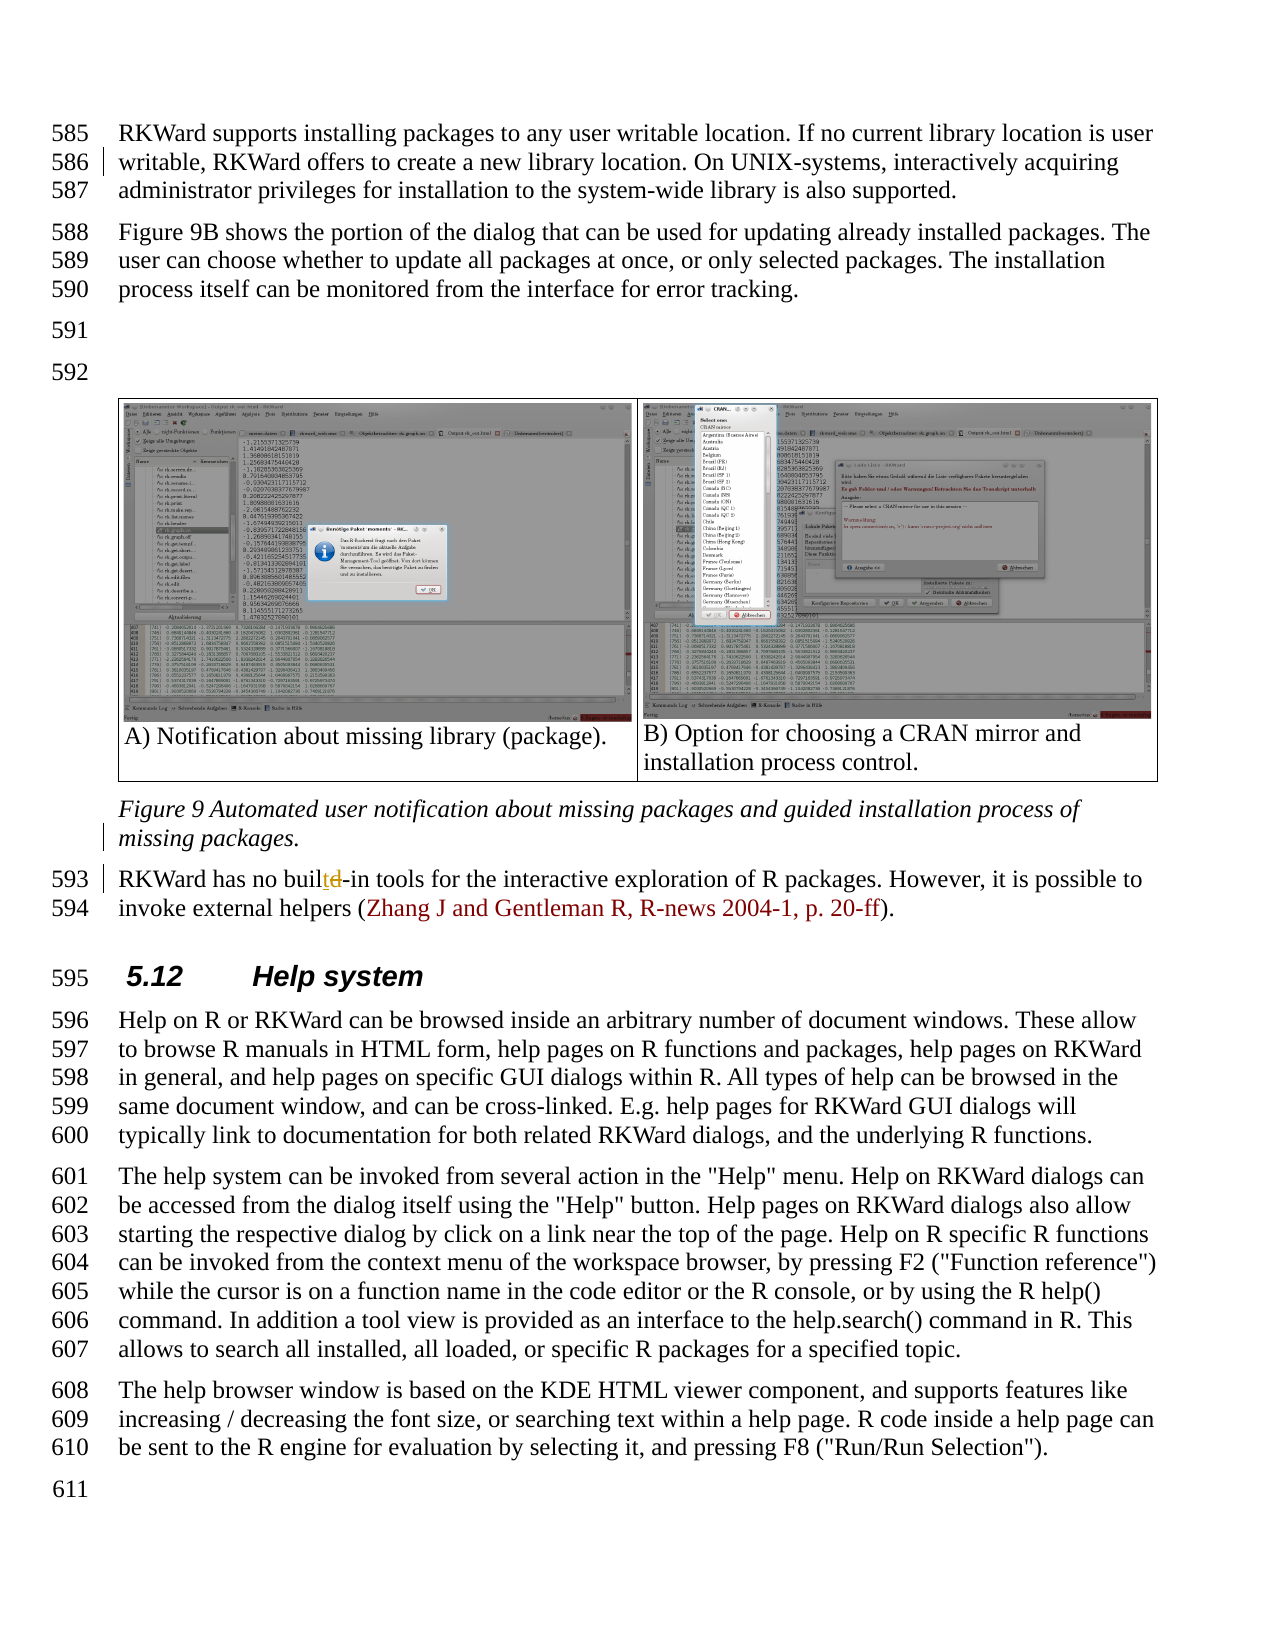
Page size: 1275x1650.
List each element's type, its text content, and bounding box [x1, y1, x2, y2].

text Figure 9 Automated user notification about missing packages and guided installation process of missing packages. [118, 794, 1157, 851]
text The help system can be invoked from several action in the "Help" menu. Help on RKWard dialogs can be accessed from the dialog itself using the "Help" button. Help pages on RKWard dialogs also allow starting the respective dialog by click on a link near the top of the page. Help on R specific R functions can be invoked from the context menu of the workspace browser, by pressing F2 ("Function reference") while the cursor is on a function name in the code editor or the R console, or by using the R help() command. In addition a tool view is provided as an interface to the help.search() command in R. This allows to search all installed, all loaded, or specific R packages for a specified topic. [118, 1161, 1157, 1362]
text RKWard supports installing packages to any user writable location. If no current library location is user writable, RKWard offers to create a new library location. On UNIX-systems, interactively acquiring administrator privileges for installation to the system-wide library is also supported. [118, 118, 1157, 204]
table_header A) Notification about missing library (package). [119, 399, 637, 781]
text Help on R or RKWard can be browsed inside an arbitrary number of document windows. These allow to browse R manuals in HTML form, help pages on R functions and packages, help pages on RKWard in general, and help pages on specific GUI dialogs within R. All types of help can be browsed in the same document window, and can be cross-linked. E.g. help pages for RKWard GUI dialogs will typically link to documentation for both related RKWard dialogs, and the underlying R functions. [118, 1005, 1157, 1149]
text The help browser window is based on the KDE HTML viewer component, and supports features like increasing / decreasing the font size, or searching text within a help page. R code inside a help page can be sent to the R engine for evaluation by selecting it, and pressing F8 ("Run/Run Selection"). [118, 1375, 1157, 1461]
text RKWard has no built-in tools for the interactive exploration of R packages. However, it is possible to invoke external helpers (Zhang J and Gentleman R, R-news 2004-1, p. 20-ff). [118, 864, 1157, 921]
subtitle Help system [118, 959, 1157, 992]
text Figure 9B shows the portion of the dialog that can be used for updating already installed packages. The user can choose whether to update all packages at once, or only selected packages. The installation process itself can be monitored from the interface for error tracking. [118, 217, 1157, 303]
table_header B) Option for choosing a CRAN mirror and installation process control. [638, 399, 1157, 781]
